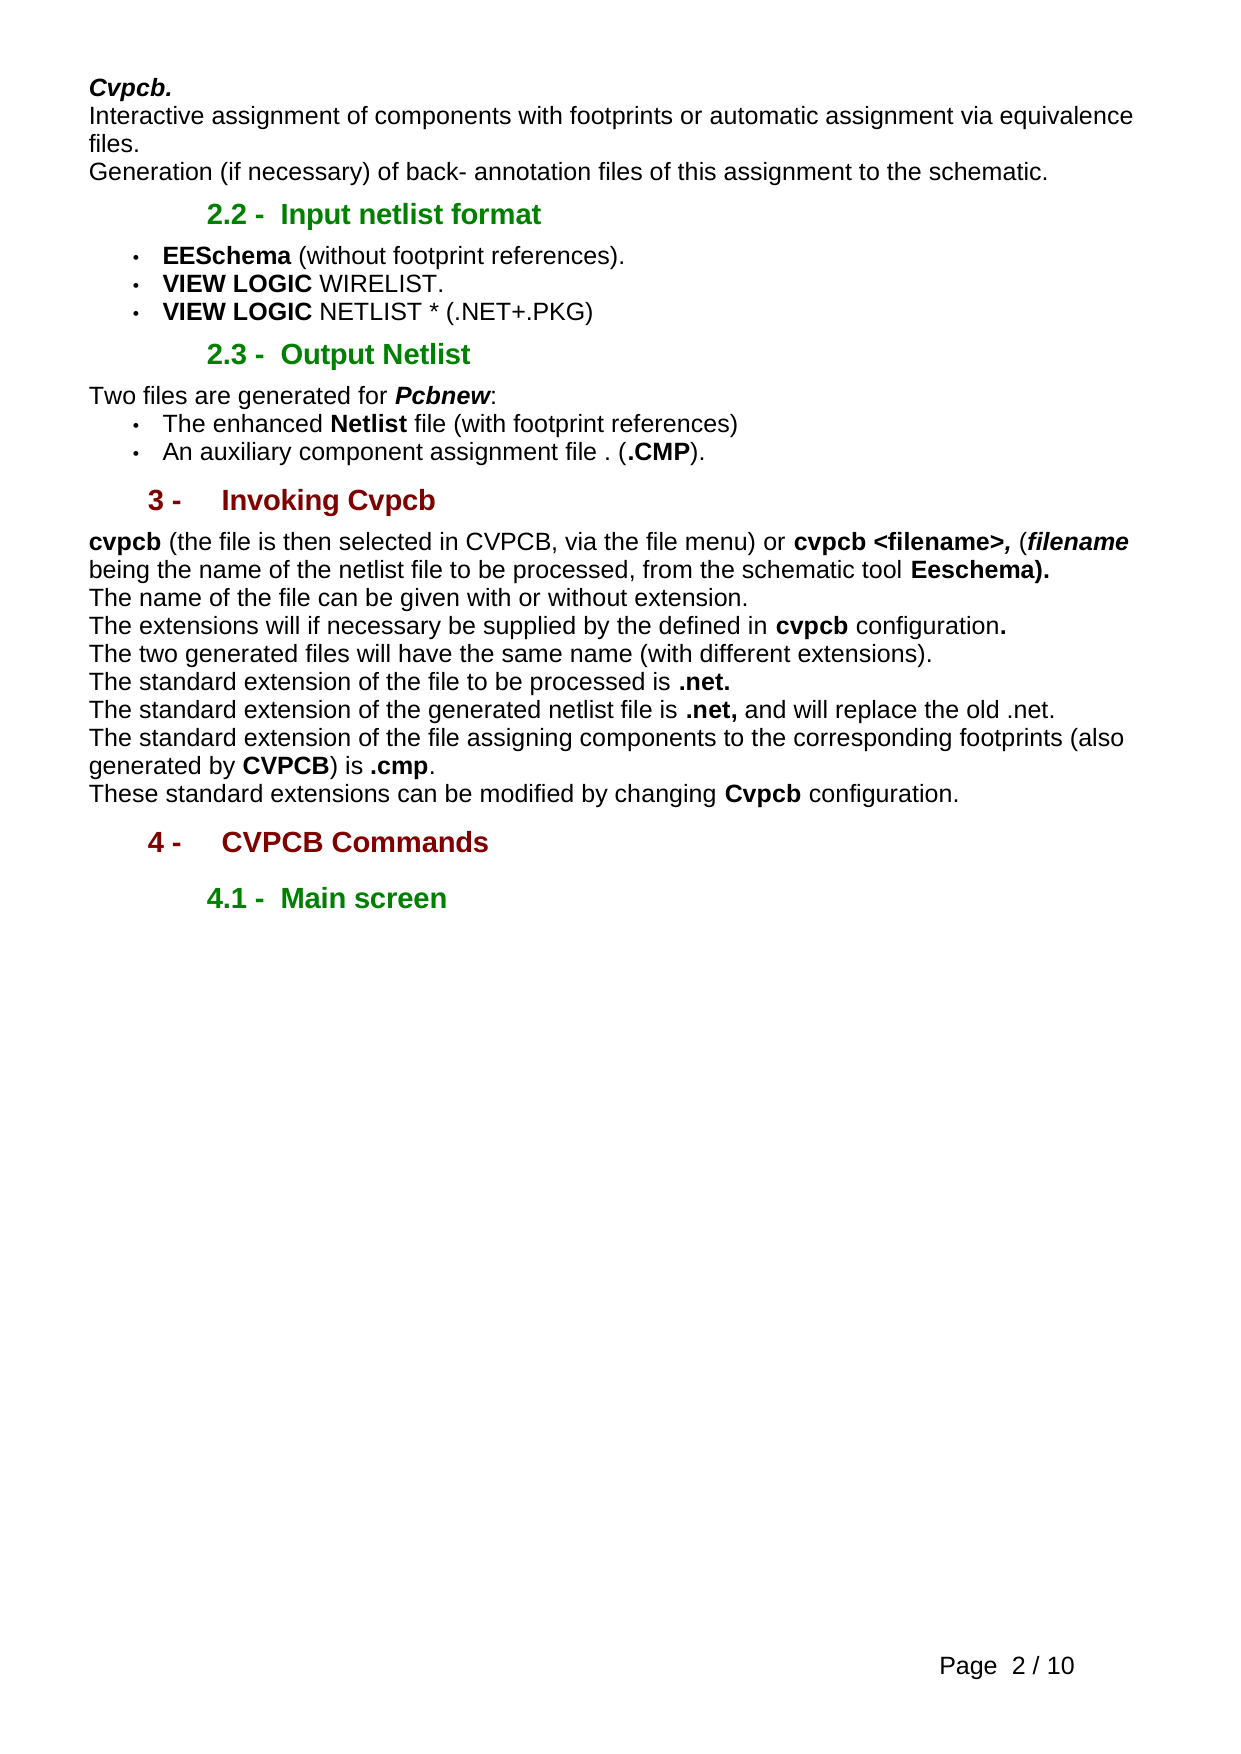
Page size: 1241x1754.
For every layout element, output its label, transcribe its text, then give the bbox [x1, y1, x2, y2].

text cvpcb (the file is then selected in CVPCB, via the file menu) or cvpcb <filename>, (filename being the name of the netlist file to be processed, from the schematic tool Eeschema). [88, 528, 1152, 584]
text The standard extension of the file to be processed is .net. [88, 668, 1152, 696]
list VIEW LOGIC WIRELIST. [133, 270, 1152, 298]
subtitle Input netlist format [207, 198, 1152, 230]
text These standard extensions can be modified by changing Cvpcb configuration. [88, 780, 1152, 808]
list EESchema (without footprint references). [133, 242, 1152, 270]
subtitle Invoking Cvpcb [148, 484, 1152, 516]
subtitle CVPCB Commands [148, 826, 1152, 858]
text Generation (if necessary) of back- annotation files of this assignment to the schematic. [88, 158, 1152, 186]
text The two generated files will have the same name (with different extensions). [88, 640, 1152, 668]
text The name of the file can be given with or without extension. [88, 584, 1152, 612]
subtitle Output Netlist [207, 338, 1152, 370]
text The standard extension of the generated netlist file is .net, and will replace the old .net. [88, 696, 1152, 724]
text The extensions will if necessary be supplied by the defined in cvpcb configuration. [88, 612, 1152, 640]
list VIEW LOGIC NETLIST * (.NET+.PKG) [133, 298, 1152, 326]
list An auxiliary component assignment file . (.CMP). [133, 438, 1152, 466]
list The enhanced Netlist file (with footprint references) [133, 410, 1152, 438]
text Two files are generated for Pcbnew: [88, 382, 1152, 410]
subtitle Main screen [207, 882, 1152, 914]
text The standard extension of the file assigning components to the corresponding footprints (also generated by CVPCB) is .cmp. [88, 724, 1152, 780]
text Interactive assignment of components with footprints or automatic assignment via equivalence files. [88, 102, 1152, 158]
